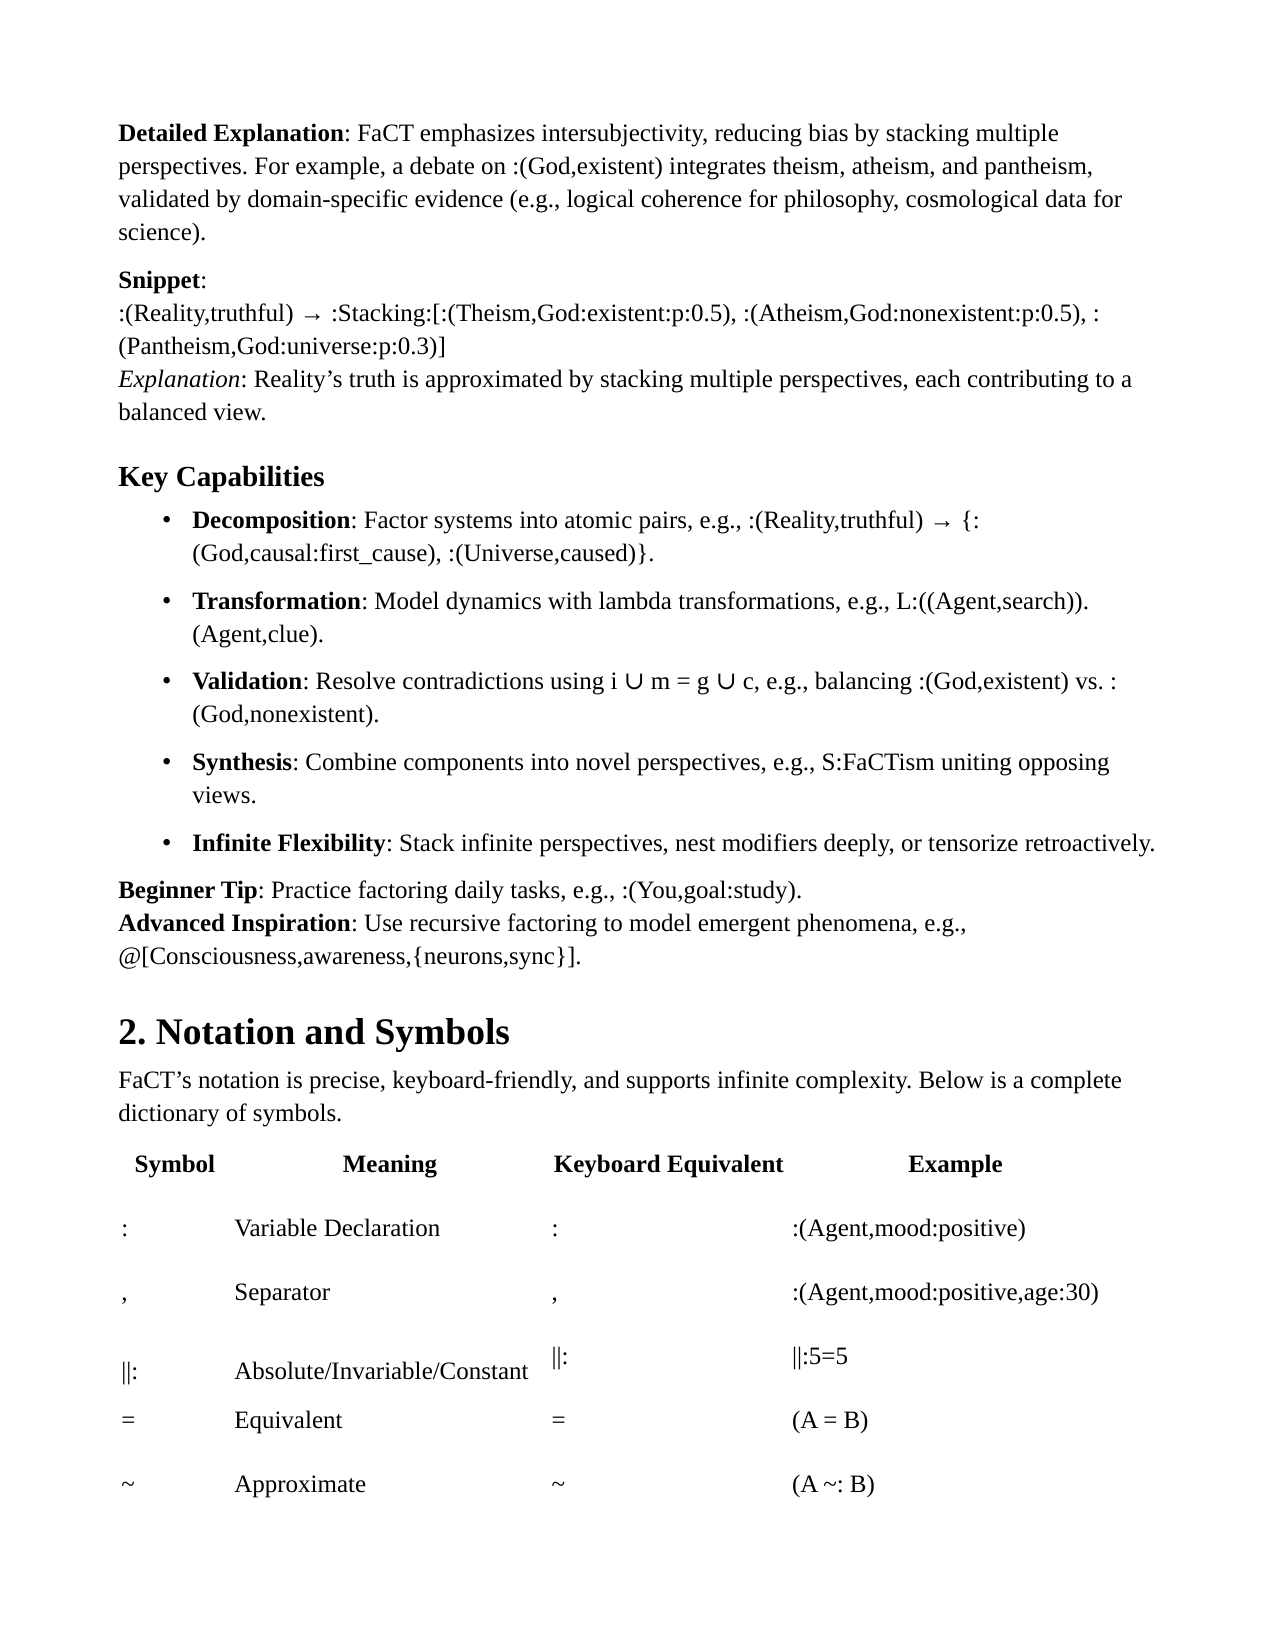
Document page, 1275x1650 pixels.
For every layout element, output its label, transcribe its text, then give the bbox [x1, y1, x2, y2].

subtitle 2. Notation and Symbols [118, 1010, 1157, 1053]
subtitle Key Capabilities [118, 459, 1157, 493]
text FaCT’s notation is precise, keyboard-friendly, and supports infinite complexity. Below is a complete dictionary of symbols. [118, 1065, 1157, 1127]
table_cell Separator [231, 1274, 548, 1338]
table_cell = [118, 1402, 231, 1466]
table_cell : [118, 1210, 231, 1274]
table_cell Equivalent [231, 1402, 548, 1466]
table_cell ~ [118, 1466, 231, 1530]
table_cell , [118, 1274, 231, 1338]
table_cell Approximate [231, 1466, 548, 1530]
table_cell : [549, 1210, 789, 1274]
table_cell Variable Declaration [231, 1210, 548, 1274]
table_cell ||: [118, 1338, 231, 1402]
table_cell :(Agent,mood:positive,age:30) [789, 1274, 1122, 1338]
table_header Keyboard Equivalent [549, 1146, 789, 1210]
table_cell = [549, 1402, 789, 1466]
text Detailed Explanation: FaCT emphasizes intersubjectivity, reducing bias by stacking multiple perspectives. For example, a debate on :(God,existent) integrates theism, atheism, and pantheism, validated by domain-specific evidence (e.g., logical coherence for philosophy, cosmological data for science). [118, 118, 1157, 246]
list Decomposition: Factor systems into atomic pairs, e.g., :(Reality,truthful) → {:(God,causal:first_cause), :(Universe,caused)}. [162, 505, 1157, 567]
text Beginner Tip: Practice factoring daily tasks, e.g., :(You,goal:study). Advanced Inspiration: Use recursive factoring to model emergent phenomena, e.g., @[Consciousness,awareness,{neurons,sync}]. [118, 875, 1157, 970]
table_cell ||:5=5 [789, 1338, 1122, 1402]
table_cell :(Agent,mood:positive) [789, 1210, 1122, 1274]
table_cell ~ [549, 1466, 789, 1530]
list Validation: Resolve contradictions using i ∪ m = g ∪ c, e.g., balancing :(God,existent) vs. :(God,nonexistent). [162, 666, 1157, 728]
list Synthesis: Combine components into novel perspectives, e.g., S:FaCTism uniting opposing views. [162, 747, 1157, 809]
table_cell (A = B) [789, 1402, 1122, 1466]
table_cell ||: [549, 1338, 789, 1402]
table_cell (A ~: B) [789, 1466, 1122, 1530]
list Transformation: Model dynamics with lambda transformations, e.g., L:((Agent,search)).(Agent,clue). [162, 586, 1157, 647]
table_cell Absolute/Invariable/Constant [231, 1338, 548, 1402]
table_header Meaning [231, 1146, 548, 1210]
table_header Example [789, 1146, 1122, 1210]
text Snippet: :(Reality,truthful) → :Stacking:[:(Theism,God:existent:p:0.5), :(Atheism,God:nonexistent:p:0.5), :(Pantheism,God:universe:p:0.3)] Explanation: Reality’s truth is approximated by stacking multiple perspectives, each contributing to a balanced view. [118, 265, 1157, 426]
table_cell , [549, 1274, 789, 1338]
table_header Symbol [118, 1146, 231, 1210]
list Infinite Flexibility: Stack infinite perspectives, nest modifiers deeply, or tensorize retroactively. [162, 828, 1157, 856]
